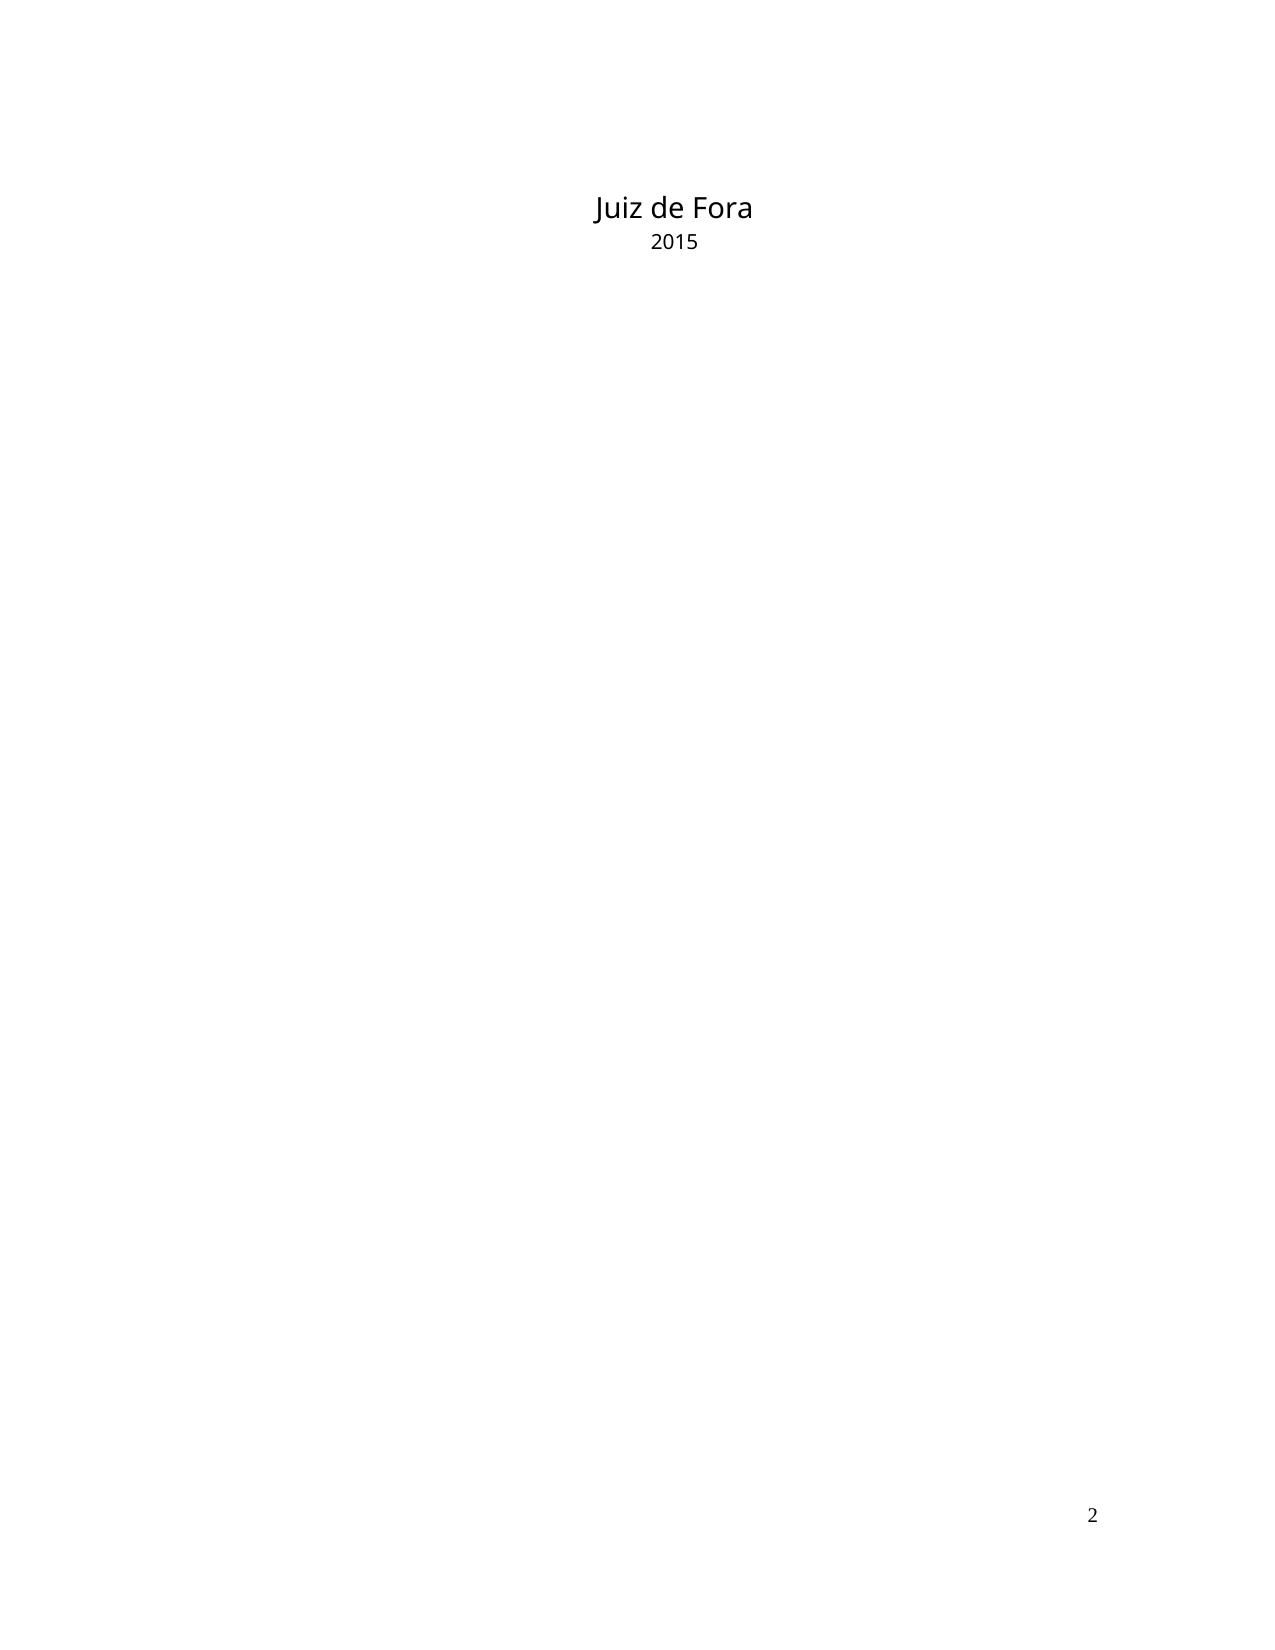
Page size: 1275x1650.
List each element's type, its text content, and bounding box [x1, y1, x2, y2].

subtitle Juiz de Fora [251, 187, 1098, 227]
text 2015 [251, 227, 1098, 255]
